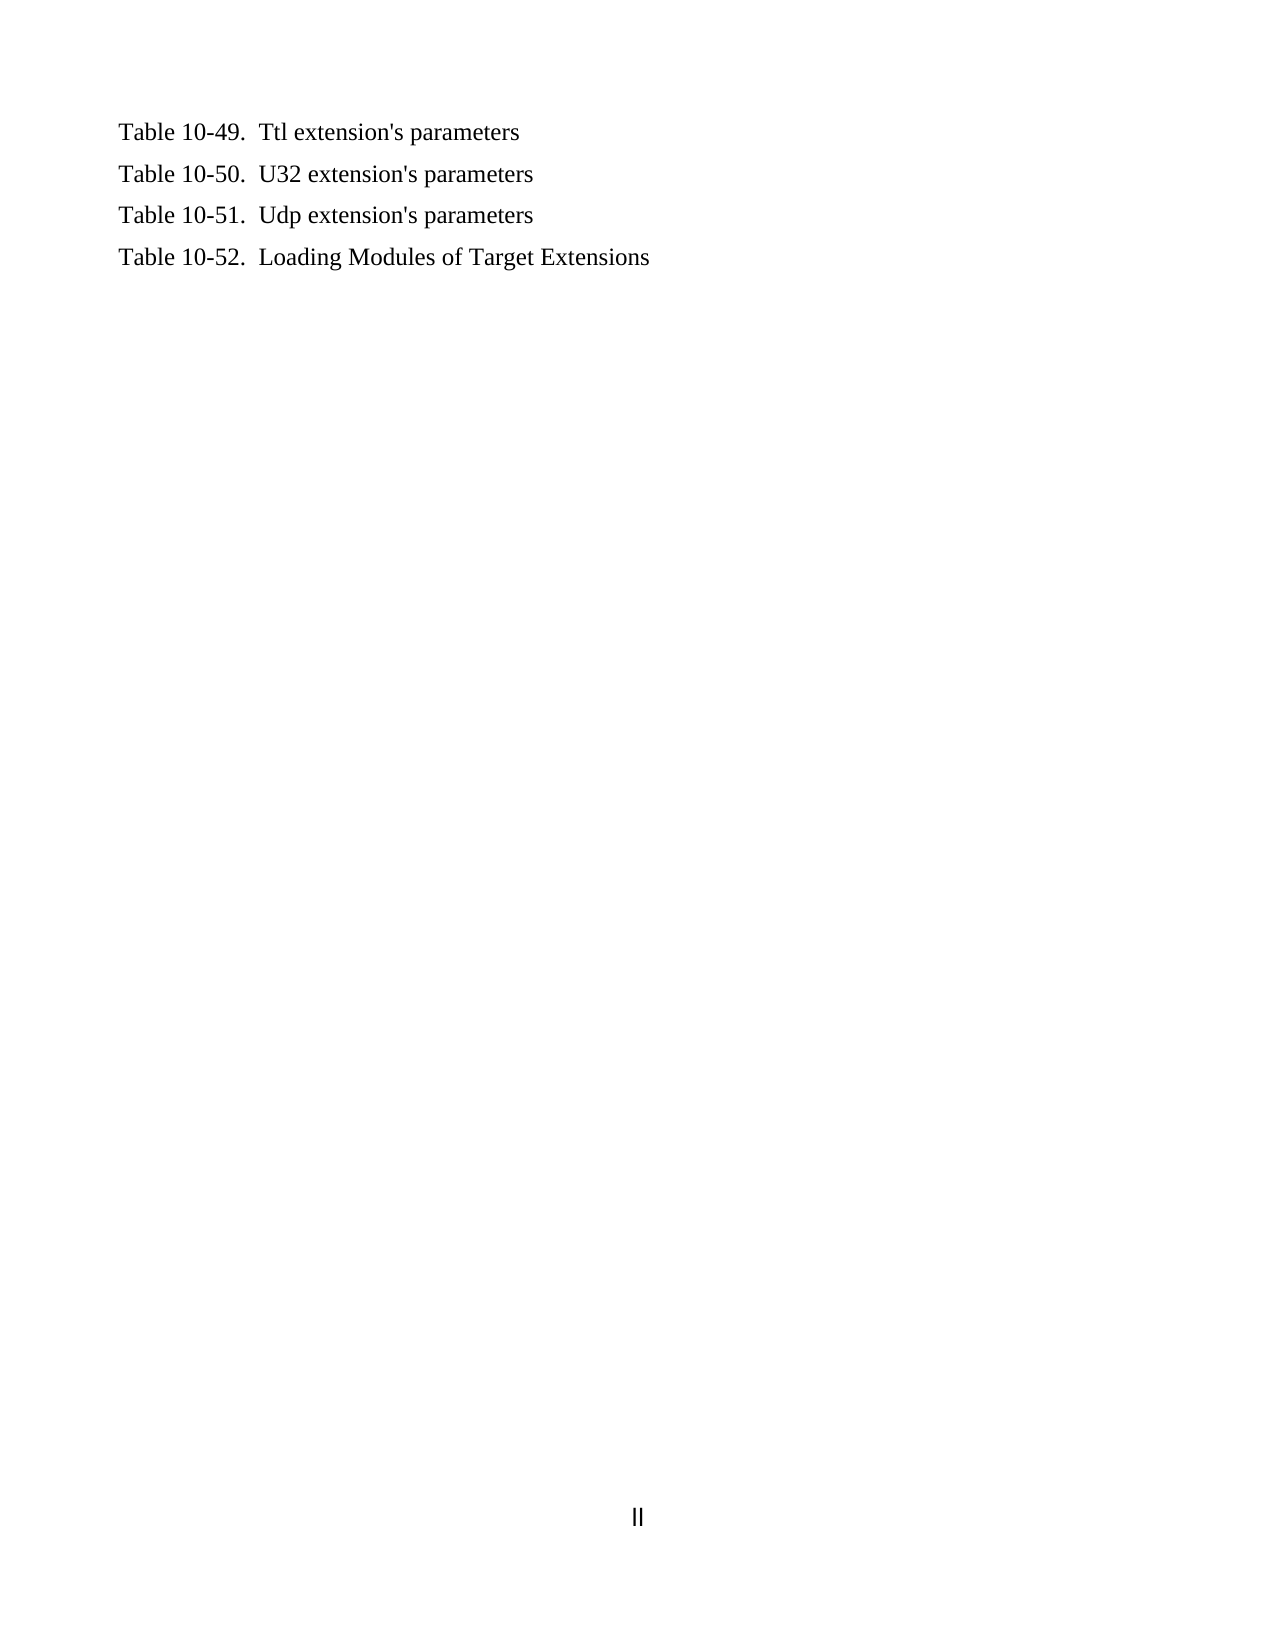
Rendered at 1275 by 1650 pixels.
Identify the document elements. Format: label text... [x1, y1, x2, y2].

text Table 10-52. Loading Modules of Target Extensions [118, 243, 1157, 271]
text Table 10-50. U32 extension's parameters [118, 160, 1157, 187]
text Table 10-51. Udp extension's parameters [118, 201, 1157, 229]
text Table 10-49. Ttl extension's parameters [118, 118, 1157, 146]
